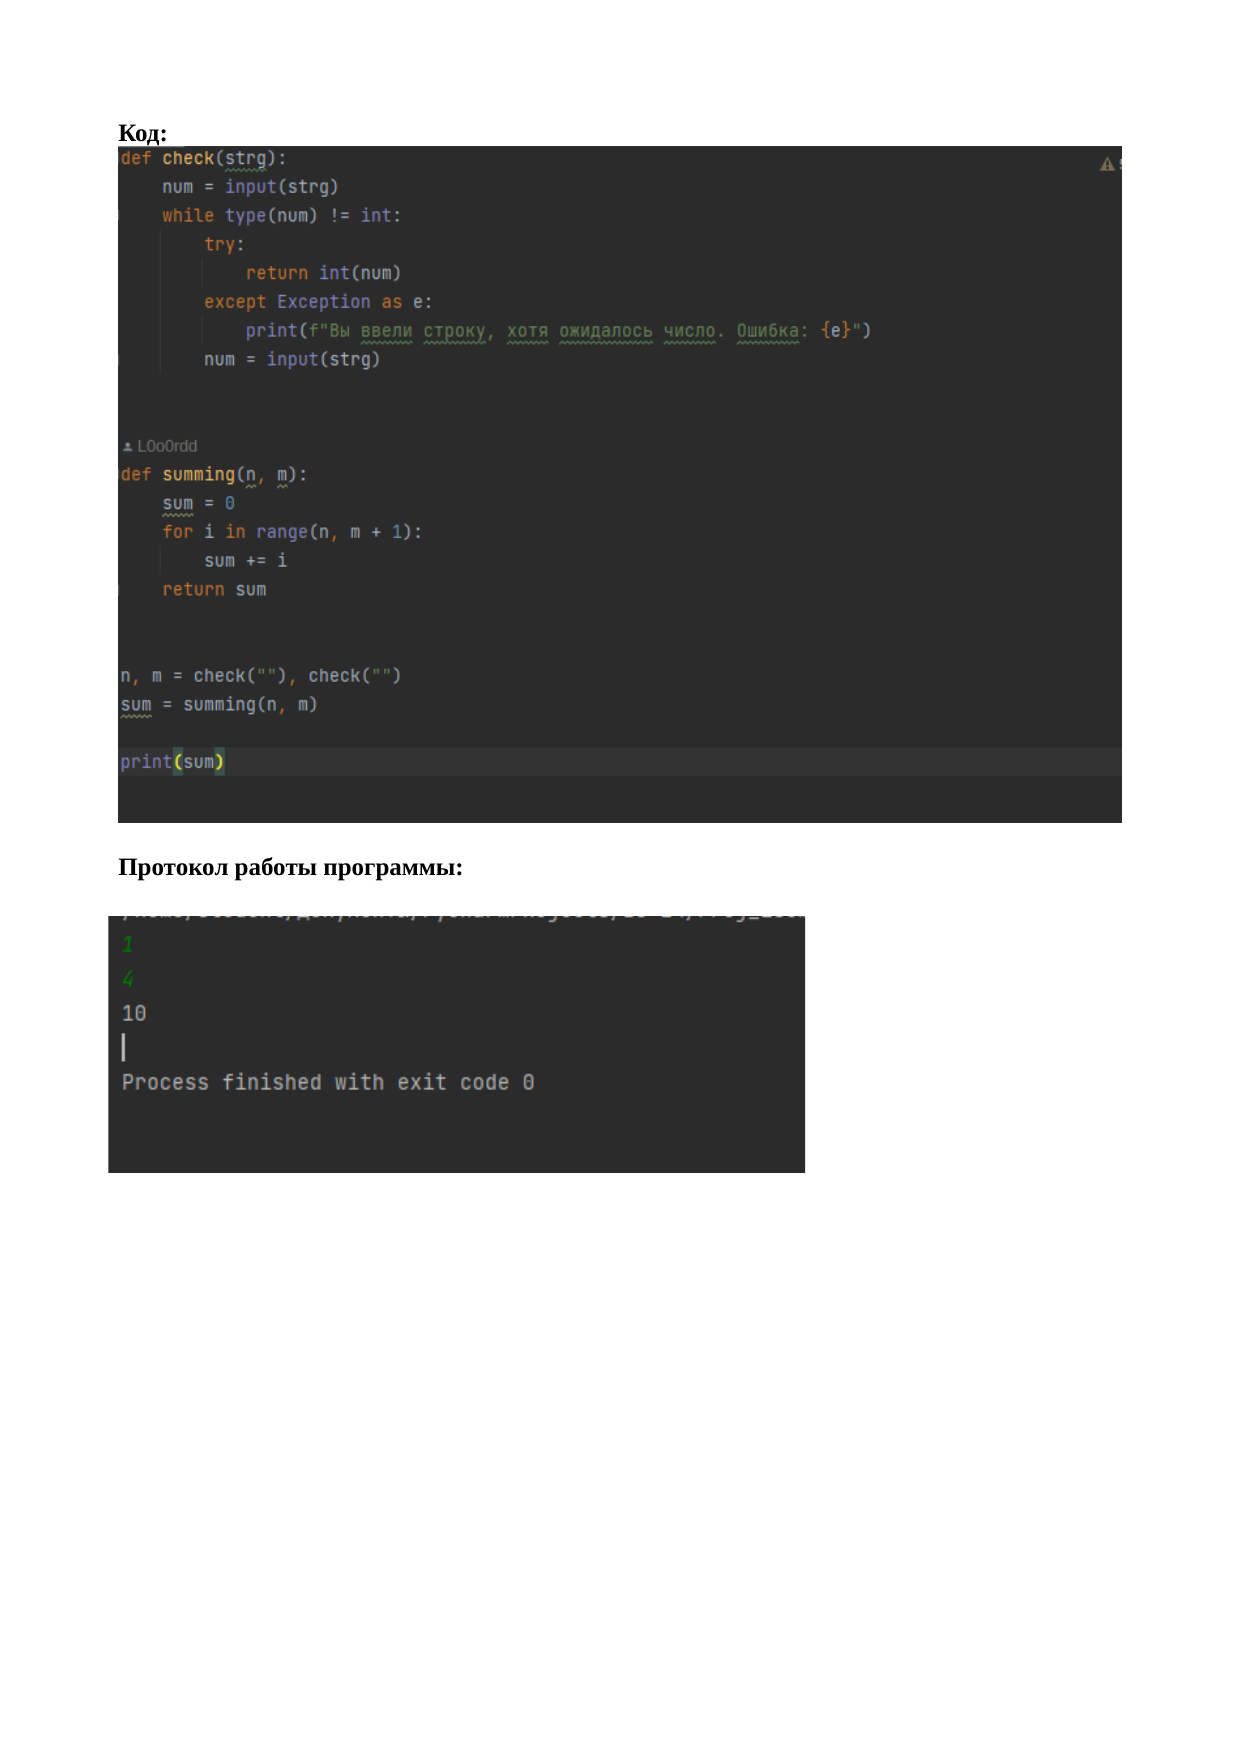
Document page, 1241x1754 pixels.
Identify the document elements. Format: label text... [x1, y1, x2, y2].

picture [108, 916, 805, 1173]
text Протокол работы программы: [118, 852, 1122, 881]
picture [118, 146, 1122, 823]
text Код: [118, 118, 1122, 146]
